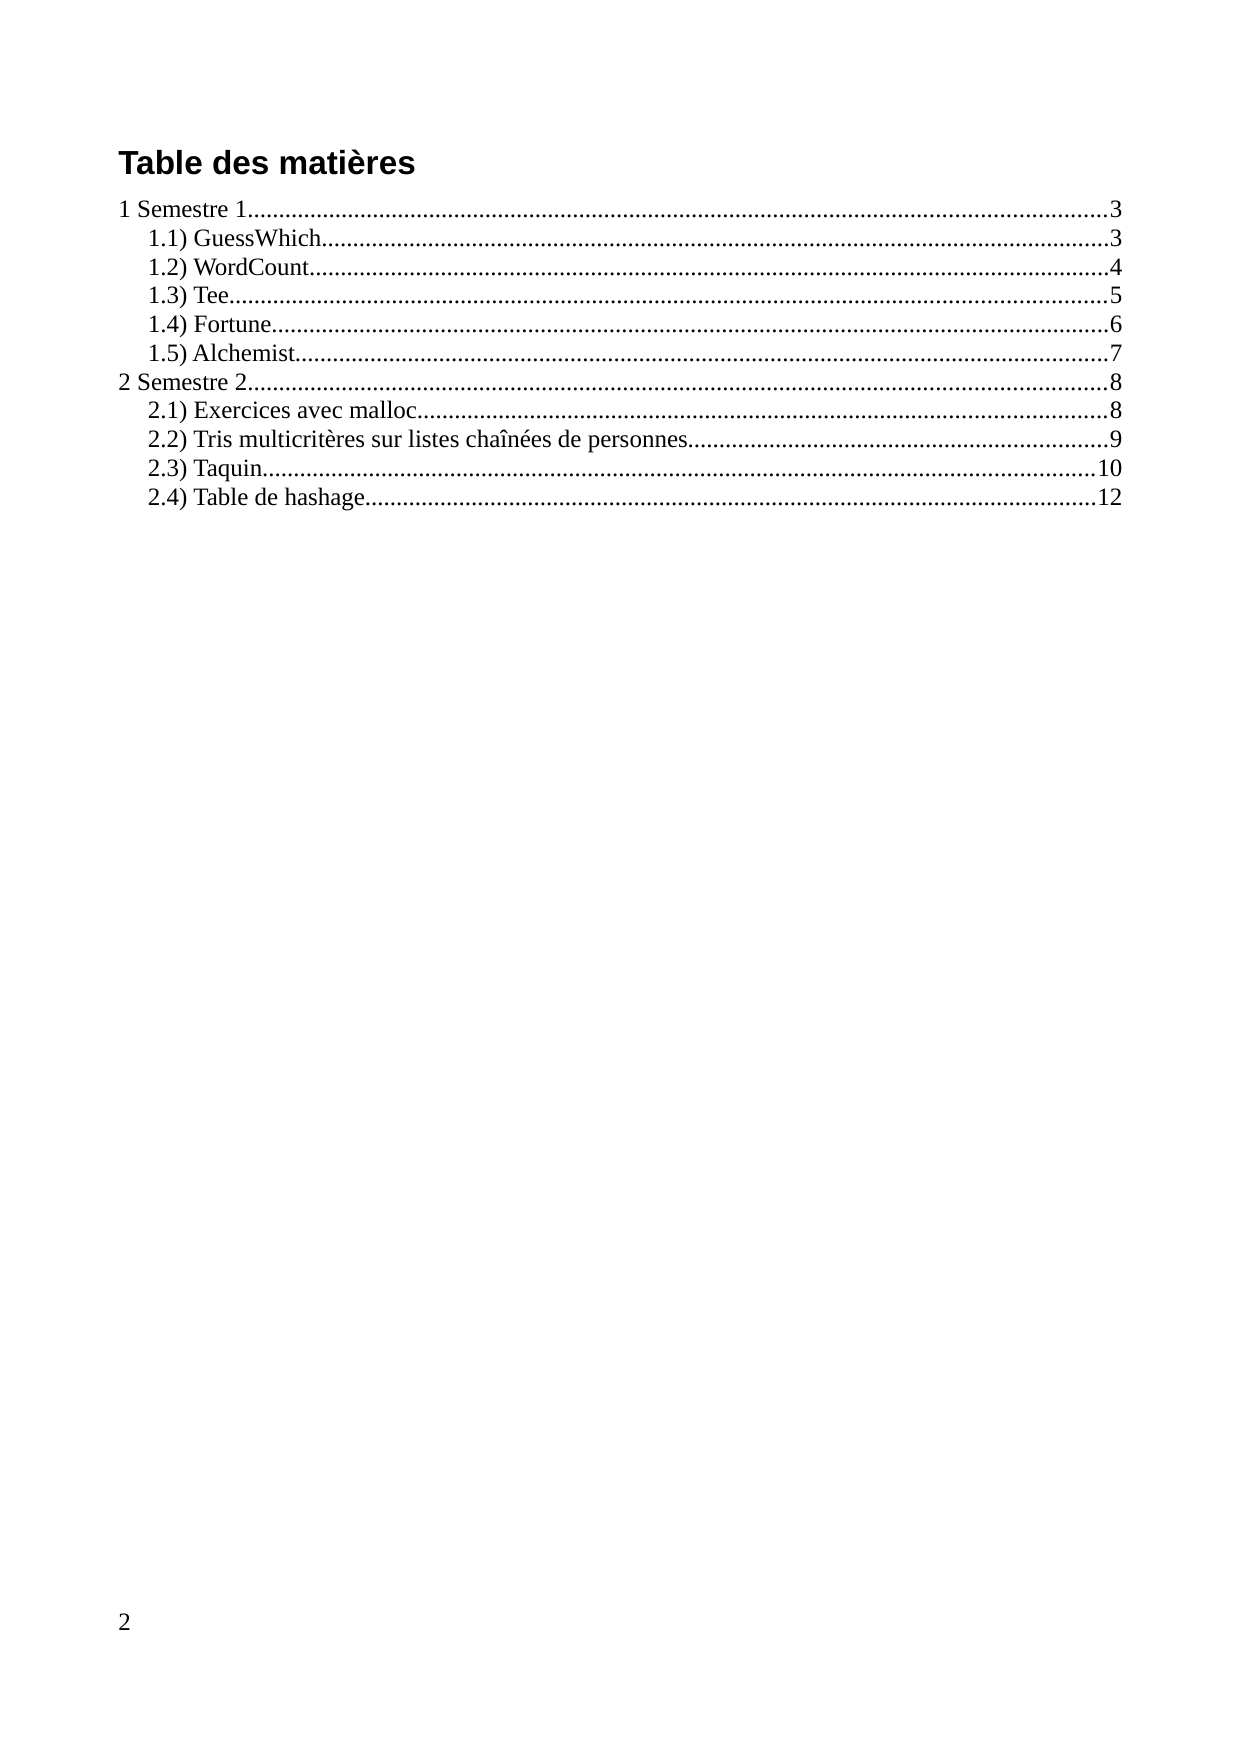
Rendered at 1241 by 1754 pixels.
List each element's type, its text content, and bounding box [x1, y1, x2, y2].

text 1.5) Alchemist 7 [148, 338, 1122, 367]
text 2 Semestre 2 8 [118, 367, 1122, 395]
subtitle Table des matières [118, 143, 1122, 182]
text 1.1) GuessWhich 3 [148, 223, 1122, 252]
text 2.2) Tris multicritères sur listes chaînées de personnes 9 [148, 424, 1122, 453]
text 2.3) Taquin 10 [148, 453, 1122, 482]
text 2.4) Table de hashage 12 [148, 482, 1122, 510]
text 2.1) Exercices avec malloc 8 [148, 395, 1122, 424]
text 1.3) Tee 5 [148, 280, 1122, 309]
text 1.2) WordCount 4 [148, 252, 1122, 280]
text 1 Semestre 1 3 [118, 194, 1122, 223]
text 1.4) Fortune 6 [148, 309, 1122, 338]
